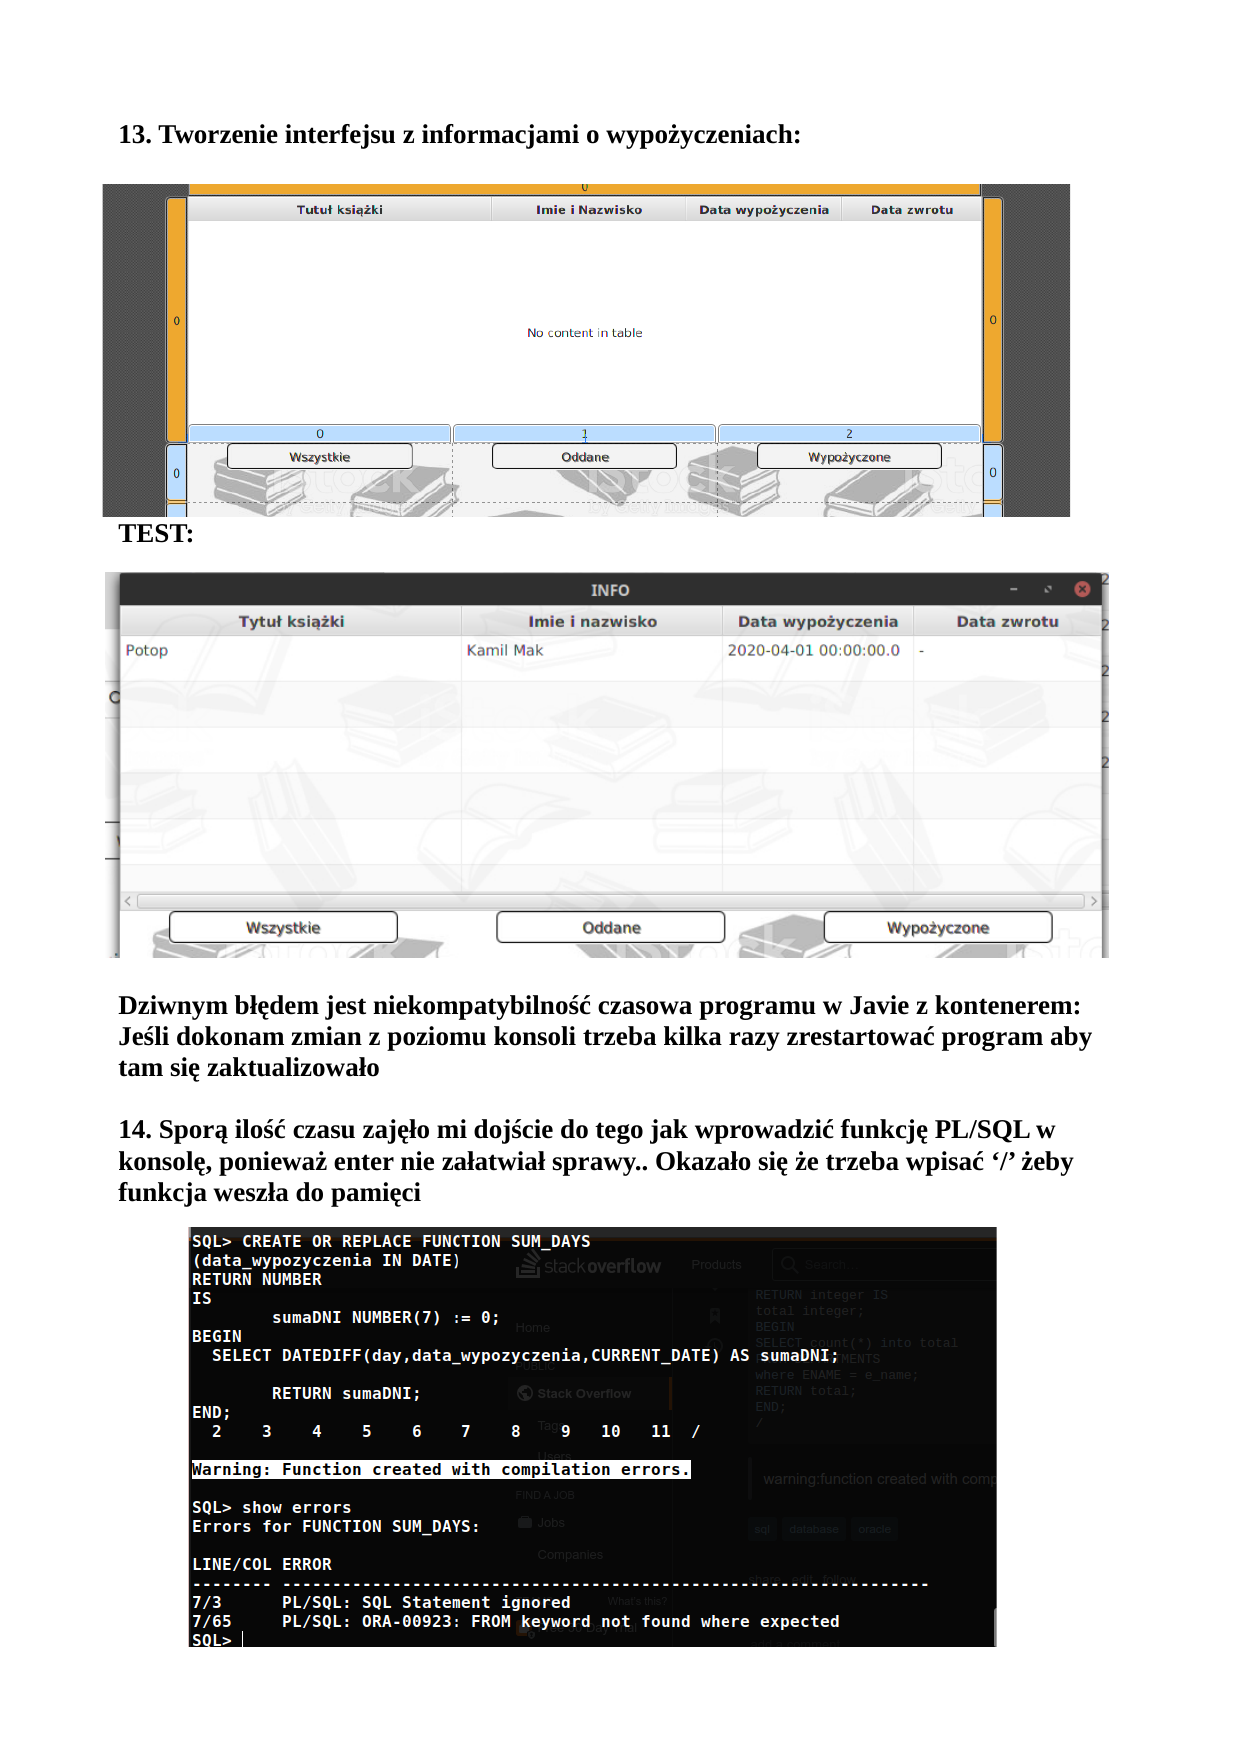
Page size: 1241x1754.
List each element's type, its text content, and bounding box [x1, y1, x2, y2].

picture [105, 572, 1109, 958]
picture [102, 184, 1071, 517]
text Dziwnym błędem jest niekompatybilność czasowa programu w Javie z kontenerem: [118, 989, 1122, 1020]
picture [188, 1227, 997, 1647]
text TEST: [118, 180, 1122, 548]
text 14. Sporą ilość czasu zajęło mi dojście do tego jak wprowadzić funkcję PL/SQL w konsolę, ponieważ enter nie załatwiał sprawy.. Okazało się że trzeba wpisać ‘/’ żeby funkcja weszła do pamięci [118, 1114, 1122, 1207]
text 13. Tworzenie interfejsu z informacjami o wypożyczeniach: [118, 118, 1122, 149]
text Jeśli dokonam zmian z poziomu konsoli trzeba kilka razy zrestartować program aby tam się zaktualizowało [118, 1020, 1122, 1082]
